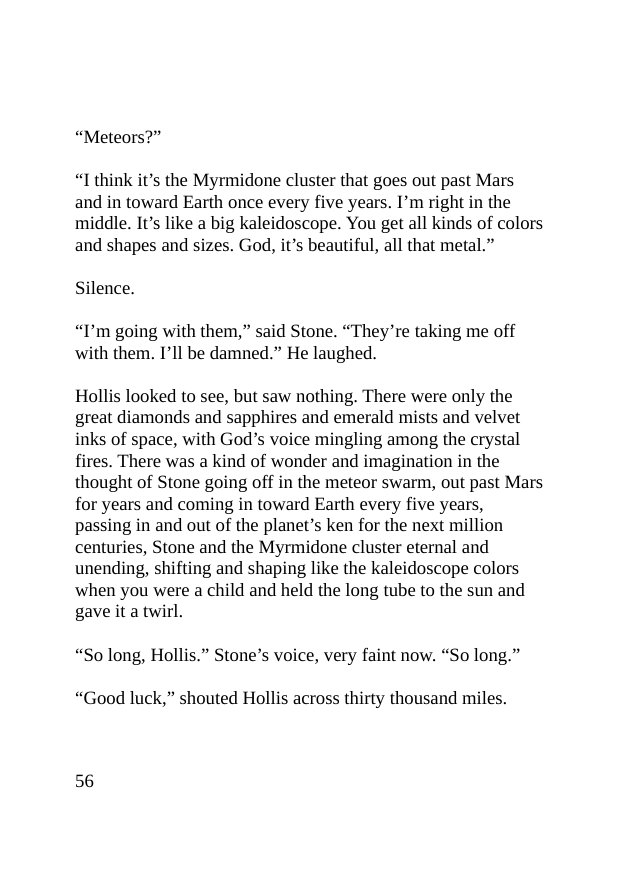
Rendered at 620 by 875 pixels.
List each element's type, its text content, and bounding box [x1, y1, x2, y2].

text “Meteors?” “I think it’s the Myrmidone cluster that goes out past Mars and in toward Earth once every five years. I’m right in the middle. It’s like a big kaleidoscope. You get all kinds of colors and shapes and sizes. God, it’s beautiful, all that metal.” Silence. “I’m going with them,” said Stone. “They’re taking me off with them. I’ll be damned.” He laughed. Hollis looked to see, but saw nothing. There were only the great diamonds and sapphires and emerald mists and velvet inks of space, with God’s voice mingling among the crystal fires. There was a kind of wonder and imagination in the thought of Stone going off in the meteor swarm, out past Mars for years and coming in toward Earth every five years, passing in and out of the planet’s ken for the next million centuries, Stone and the Myrmidone cluster eternal and unending, shifting and shaping like the kaleidoscope colors when you were a child and held the long tube to the sun and gave it a twirl. “So long, Hollis.” Stone’s voice, very faint now. “So long.” “Good luck,” shouted Hollis across thirty thousand miles. [75, 126, 544, 730]
